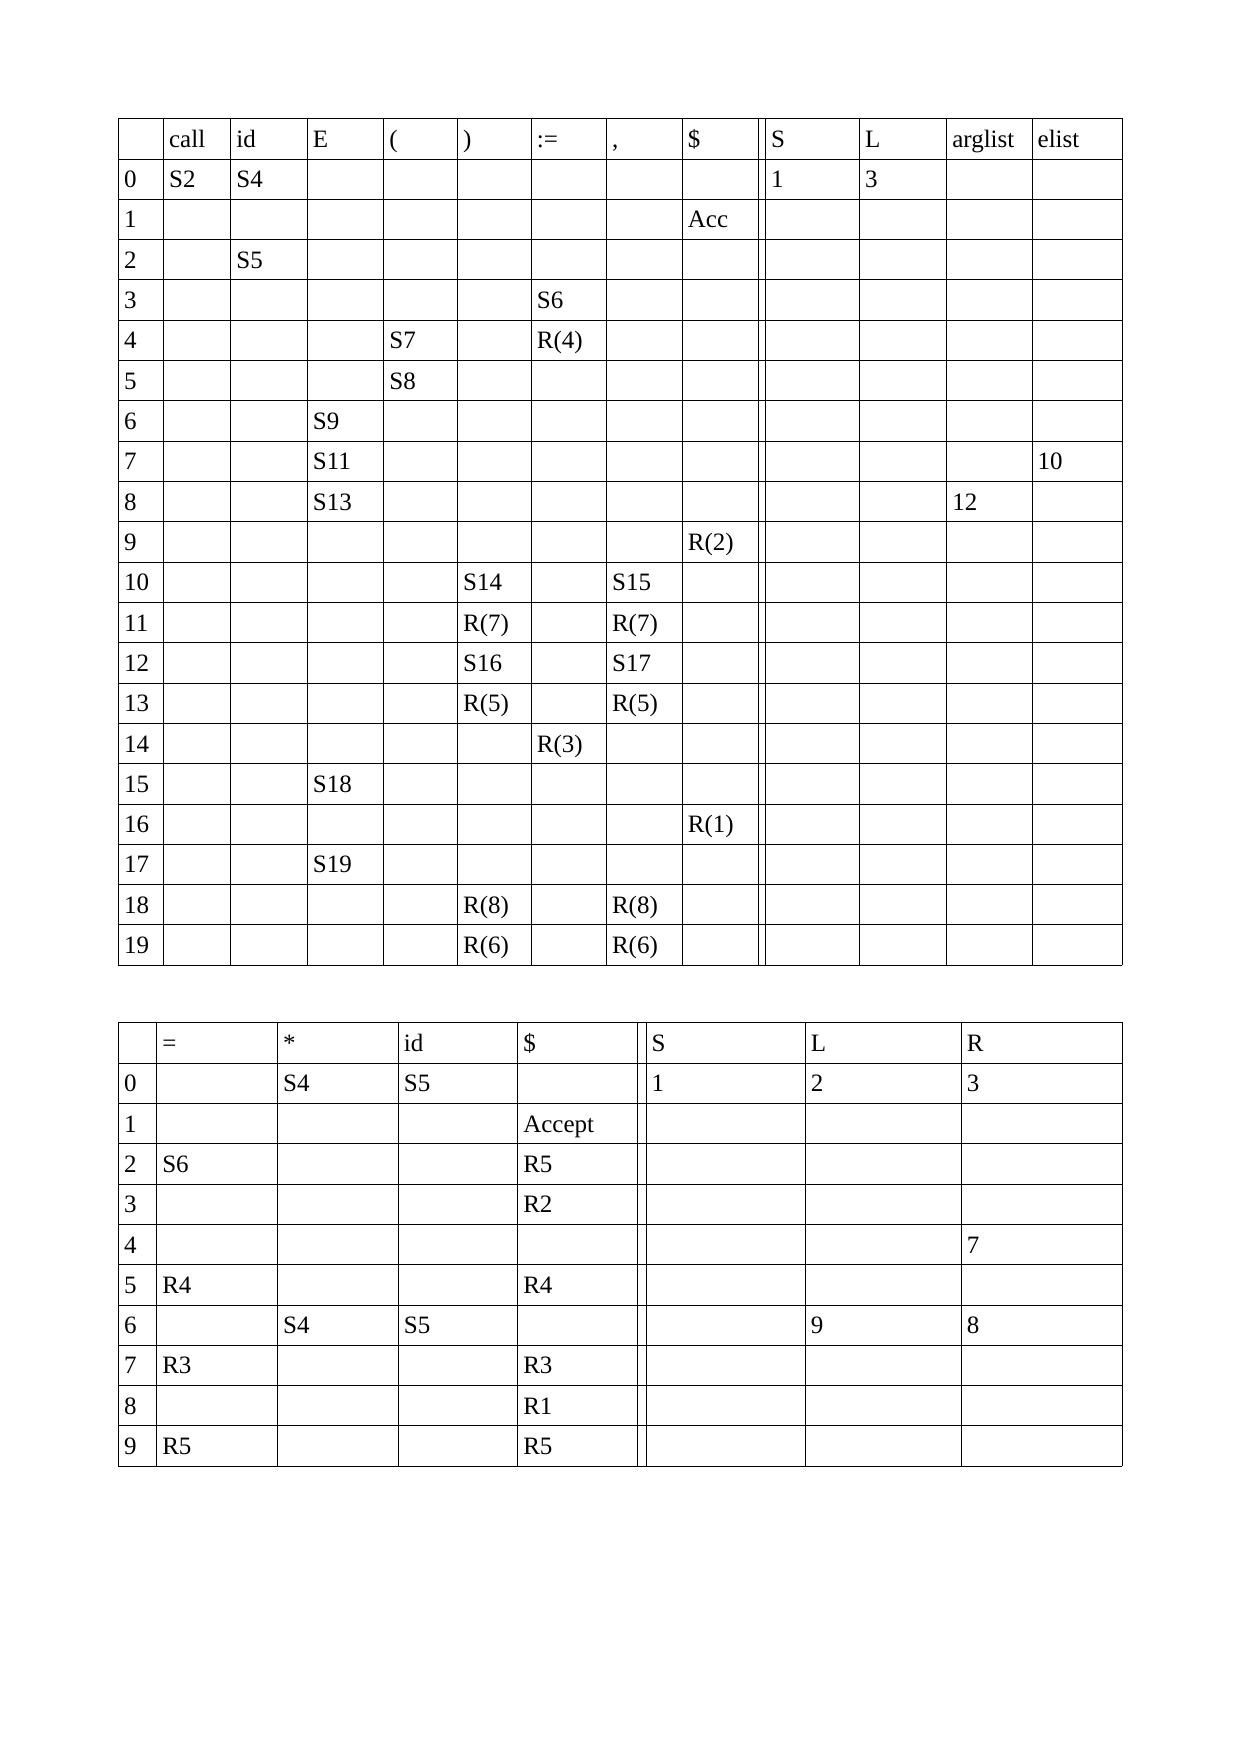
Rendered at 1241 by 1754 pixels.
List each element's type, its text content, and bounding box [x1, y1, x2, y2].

table_cell [947, 805, 1032, 844]
table_cell [1033, 643, 1122, 682]
table_cell [683, 321, 758, 360]
table_header [759, 119, 765, 158]
table_cell [759, 724, 765, 763]
table_cell [947, 563, 1032, 602]
table_cell 2 [119, 1144, 156, 1183]
table_cell [947, 240, 1032, 279]
table_cell [766, 361, 859, 400]
table_cell [683, 603, 758, 642]
table_cell [683, 401, 758, 441]
table_cell 3 [119, 280, 163, 320]
table_cell [647, 1386, 805, 1425]
table_cell [683, 563, 758, 602]
table_cell [308, 643, 383, 682]
table_cell [231, 280, 307, 320]
table_cell R(1) [683, 805, 758, 844]
table_cell [532, 563, 606, 602]
table_cell [399, 1386, 517, 1425]
table_cell [860, 643, 946, 682]
table_cell [458, 321, 531, 360]
table_cell [806, 1265, 961, 1304]
table_cell [308, 805, 383, 844]
table_cell [164, 361, 230, 400]
table_cell 6 [119, 1306, 156, 1345]
table_cell [766, 885, 859, 924]
table_cell [532, 522, 606, 562]
table_cell [458, 361, 531, 400]
table_cell 5 [119, 1265, 156, 1304]
table_header [119, 1023, 156, 1063]
table_cell [766, 845, 859, 884]
table_cell [1033, 280, 1122, 320]
table_cell R(6) [607, 925, 682, 965]
table_cell [860, 805, 946, 844]
table_cell 15 [119, 764, 163, 803]
table_cell [759, 321, 765, 360]
table_cell [308, 603, 383, 642]
table_cell [766, 522, 859, 562]
table_header L [806, 1023, 961, 1063]
table_cell [231, 401, 307, 441]
table_cell Accept [518, 1104, 637, 1143]
table_cell [962, 1144, 1122, 1183]
table_cell 1 [119, 200, 163, 239]
table_cell R3 [518, 1346, 637, 1385]
table_cell [308, 925, 383, 965]
table_cell [759, 160, 765, 199]
table_cell [647, 1265, 805, 1304]
table_cell [164, 482, 230, 521]
table_cell [278, 1426, 398, 1466]
table_cell [607, 764, 682, 803]
table_cell [759, 563, 765, 602]
table_cell S18 [308, 764, 383, 803]
table_cell [759, 925, 765, 965]
table_cell R3 [157, 1346, 277, 1385]
table_cell [164, 280, 230, 320]
table_header S [766, 119, 859, 158]
table_cell [638, 1064, 646, 1103]
table_cell [759, 482, 765, 521]
table_cell [458, 280, 531, 320]
table_cell [532, 160, 606, 199]
table_cell [532, 684, 606, 723]
table_cell 9 [119, 522, 163, 562]
table_cell 4 [119, 1225, 156, 1264]
table_cell [638, 1346, 646, 1385]
table_cell S4 [278, 1064, 398, 1103]
table_cell S7 [384, 321, 457, 360]
table_cell [947, 401, 1032, 441]
table_cell [384, 845, 457, 884]
table_cell R(3) [532, 724, 606, 763]
table_cell [384, 160, 457, 199]
table_cell R(7) [607, 603, 682, 642]
table_cell [231, 482, 307, 521]
table_cell S4 [231, 160, 307, 199]
table_cell [1033, 563, 1122, 602]
table_cell [458, 482, 531, 521]
table_cell [164, 724, 230, 763]
table_cell [607, 401, 682, 441]
table_cell [458, 724, 531, 763]
table_cell [384, 442, 457, 481]
table_cell [308, 200, 383, 239]
table_cell [683, 925, 758, 965]
table_cell 7 [119, 1346, 156, 1385]
table_cell [759, 280, 765, 320]
table_cell [518, 1225, 637, 1264]
table_cell [164, 885, 230, 924]
table_cell [766, 603, 859, 642]
table_cell S5 [399, 1064, 517, 1103]
table_cell [518, 1064, 637, 1103]
table_cell [683, 764, 758, 803]
table_cell [806, 1185, 961, 1224]
table_cell 8 [119, 482, 163, 521]
table_cell [638, 1185, 646, 1224]
table_cell [607, 280, 682, 320]
table_cell [164, 563, 230, 602]
table_cell 5 [119, 361, 163, 400]
table_cell [860, 442, 946, 481]
table_cell [532, 764, 606, 803]
table_cell [532, 482, 606, 521]
table_cell [766, 724, 859, 763]
table_cell [384, 684, 457, 723]
table_header id [231, 119, 307, 158]
table_cell [647, 1144, 805, 1183]
table_cell [860, 401, 946, 441]
table_cell [647, 1225, 805, 1264]
table_cell [164, 643, 230, 682]
table_cell [1033, 603, 1122, 642]
table_cell [157, 1306, 277, 1345]
table_cell [683, 643, 758, 682]
table_cell [384, 522, 457, 562]
table_cell [1033, 482, 1122, 521]
table_cell [1033, 925, 1122, 965]
table_cell [308, 361, 383, 400]
table_cell [384, 805, 457, 844]
table_cell S5 [399, 1306, 517, 1345]
table_cell [683, 280, 758, 320]
table_cell S19 [308, 845, 383, 884]
table_cell [399, 1144, 517, 1183]
table_cell [638, 1386, 646, 1425]
table_cell [860, 200, 946, 239]
table_cell [766, 321, 859, 360]
table_header arglist [947, 119, 1032, 158]
table_cell [607, 200, 682, 239]
table_cell [766, 280, 859, 320]
table_header call [164, 119, 230, 158]
table_cell [806, 1426, 961, 1466]
table_cell [607, 160, 682, 199]
table_cell [164, 925, 230, 965]
table_cell [759, 442, 765, 481]
table_cell [647, 1185, 805, 1224]
table_cell [278, 1185, 398, 1224]
table_cell [962, 1426, 1122, 1466]
table_cell [399, 1225, 517, 1264]
table_cell [860, 925, 946, 965]
table_cell [607, 845, 682, 884]
table_cell [384, 885, 457, 924]
table_cell [766, 764, 859, 803]
table_cell [947, 280, 1032, 320]
table_header [638, 1023, 646, 1063]
table_cell [164, 401, 230, 441]
table_cell [683, 684, 758, 723]
table_cell [860, 764, 946, 803]
table_cell 3 [860, 160, 946, 199]
table_cell [157, 1185, 277, 1224]
table_cell [458, 764, 531, 803]
table_cell S2 [164, 160, 230, 199]
table_cell [647, 1306, 805, 1345]
table_cell 1 [766, 160, 859, 199]
table_cell [399, 1265, 517, 1304]
table_cell [962, 1104, 1122, 1143]
table_cell 13 [119, 684, 163, 723]
table_cell [532, 240, 606, 279]
table_cell R(8) [607, 885, 682, 924]
table_cell [164, 522, 230, 562]
table_cell [278, 1144, 398, 1183]
table_cell [860, 522, 946, 562]
table_cell [860, 724, 946, 763]
table_cell [231, 200, 307, 239]
table_cell [308, 522, 383, 562]
table_cell [947, 321, 1032, 360]
table_cell [1033, 401, 1122, 441]
table_header , [607, 119, 682, 158]
table_cell [278, 1265, 398, 1304]
table_cell [231, 885, 307, 924]
table_cell 4 [119, 321, 163, 360]
table_cell [458, 845, 531, 884]
table_cell 17 [119, 845, 163, 884]
table_cell [962, 1346, 1122, 1385]
table_cell [766, 442, 859, 481]
table_cell [766, 240, 859, 279]
table_header := [532, 119, 606, 158]
table_cell 12 [119, 643, 163, 682]
table_cell [1033, 522, 1122, 562]
table_cell [860, 603, 946, 642]
table_header E [308, 119, 383, 158]
table_cell [759, 885, 765, 924]
table_cell [458, 200, 531, 239]
table_cell [759, 845, 765, 884]
table_cell S13 [308, 482, 383, 521]
table_cell S16 [458, 643, 531, 682]
table_cell [607, 724, 682, 763]
table_cell [278, 1386, 398, 1425]
table_cell [860, 240, 946, 279]
table_cell [231, 522, 307, 562]
table_cell R(8) [458, 885, 531, 924]
table_cell [638, 1225, 646, 1264]
table_cell [231, 361, 307, 400]
table_cell [384, 764, 457, 803]
table_cell [860, 563, 946, 602]
table_cell [308, 280, 383, 320]
table_cell 8 [119, 1386, 156, 1425]
table_cell [384, 401, 457, 441]
table_cell [164, 764, 230, 803]
table_cell [806, 1346, 961, 1385]
table_cell [532, 442, 606, 481]
table_cell [399, 1104, 517, 1143]
table_cell R2 [518, 1185, 637, 1224]
table_cell 2 [806, 1064, 961, 1103]
table_header L [860, 119, 946, 158]
table_cell [458, 522, 531, 562]
table_cell [947, 643, 1032, 682]
table_cell 7 [962, 1225, 1122, 1264]
table_cell [458, 805, 531, 844]
table_cell [532, 925, 606, 965]
table_cell [384, 200, 457, 239]
table_cell [1033, 240, 1122, 279]
table_cell [766, 563, 859, 602]
table_cell S11 [308, 442, 383, 481]
table_cell S8 [384, 361, 457, 400]
table_cell R(7) [458, 603, 531, 642]
table_cell [766, 401, 859, 441]
table_cell [638, 1104, 646, 1143]
table_cell [164, 845, 230, 884]
table_cell 2 [119, 240, 163, 279]
table_cell [164, 321, 230, 360]
table_cell 1 [647, 1064, 805, 1103]
table_cell [766, 805, 859, 844]
table_cell [399, 1346, 517, 1385]
table_cell [766, 643, 859, 682]
table_cell [860, 684, 946, 723]
table_cell [947, 885, 1032, 924]
table_cell [766, 925, 859, 965]
table_cell [384, 643, 457, 682]
table_cell [231, 684, 307, 723]
table_cell [157, 1225, 277, 1264]
table_cell [231, 442, 307, 481]
table_cell R(4) [532, 321, 606, 360]
table_cell R(6) [458, 925, 531, 965]
table_cell 0 [119, 160, 163, 199]
table_cell [806, 1104, 961, 1143]
table_cell [384, 482, 457, 521]
table_cell [607, 805, 682, 844]
table_cell [683, 160, 758, 199]
table_cell R(2) [683, 522, 758, 562]
table_cell [806, 1386, 961, 1425]
table_cell [607, 361, 682, 400]
table_cell [607, 482, 682, 521]
table_cell R5 [518, 1144, 637, 1183]
table_header ) [458, 119, 531, 158]
table_cell [231, 845, 307, 884]
table_cell 11 [119, 603, 163, 642]
table_cell [947, 925, 1032, 965]
table_cell [308, 160, 383, 199]
table_cell 8 [962, 1306, 1122, 1345]
table_cell R1 [518, 1386, 637, 1425]
table_cell [947, 764, 1032, 803]
table_header $ [518, 1023, 637, 1063]
table_cell [860, 280, 946, 320]
table_cell [1033, 805, 1122, 844]
table_cell [947, 442, 1032, 481]
table_cell [1033, 684, 1122, 723]
table_cell [384, 240, 457, 279]
table_cell S4 [278, 1306, 398, 1345]
table_cell [384, 724, 457, 763]
table_cell [962, 1265, 1122, 1304]
table_cell [458, 442, 531, 481]
table_header ( [384, 119, 457, 158]
table_cell [164, 240, 230, 279]
table_header R [962, 1023, 1122, 1063]
table_cell [458, 401, 531, 441]
table_cell [759, 643, 765, 682]
table_cell [683, 240, 758, 279]
table_cell 10 [1033, 442, 1122, 481]
table_cell 9 [806, 1306, 961, 1345]
table_cell [962, 1185, 1122, 1224]
table_cell 18 [119, 885, 163, 924]
table_cell S5 [231, 240, 307, 279]
table_cell [860, 885, 946, 924]
table_cell 3 [119, 1185, 156, 1224]
table_cell [384, 280, 457, 320]
table_cell [1033, 321, 1122, 360]
table_cell [308, 684, 383, 723]
table_cell [164, 442, 230, 481]
table_cell [1033, 845, 1122, 884]
table_cell [532, 401, 606, 441]
table_cell R4 [157, 1265, 277, 1304]
table_cell [384, 603, 457, 642]
table_cell [759, 805, 765, 844]
table_cell [164, 603, 230, 642]
table_cell [759, 401, 765, 441]
table_cell [399, 1426, 517, 1466]
table_cell [860, 845, 946, 884]
table_cell S15 [607, 563, 682, 602]
table_cell [458, 160, 531, 199]
table_cell [1033, 724, 1122, 763]
table_cell 1 [119, 1104, 156, 1143]
table_cell S6 [157, 1144, 277, 1183]
table_cell [638, 1426, 646, 1466]
table_cell [947, 200, 1032, 239]
table_cell [157, 1386, 277, 1425]
table_cell [231, 563, 307, 602]
table_cell [683, 361, 758, 400]
table_cell [638, 1265, 646, 1304]
table_cell [1033, 361, 1122, 400]
table_cell [860, 321, 946, 360]
table_cell [860, 482, 946, 521]
table_cell [308, 724, 383, 763]
table_cell [947, 603, 1032, 642]
table_cell [164, 805, 230, 844]
table_header elist [1033, 119, 1122, 158]
table_cell [647, 1104, 805, 1143]
table_cell [308, 240, 383, 279]
table_cell [683, 885, 758, 924]
table_cell [518, 1306, 637, 1345]
table_cell [759, 361, 765, 400]
table_cell [759, 522, 765, 562]
table_cell [638, 1144, 646, 1183]
table_cell [806, 1144, 961, 1183]
table_cell [947, 522, 1032, 562]
table_cell [1033, 885, 1122, 924]
table_cell [308, 563, 383, 602]
table_cell [759, 603, 765, 642]
table_cell [532, 643, 606, 682]
table_cell [1033, 200, 1122, 239]
table_cell [278, 1225, 398, 1264]
table_cell [759, 200, 765, 239]
table_cell [532, 885, 606, 924]
table_cell [647, 1426, 805, 1466]
table_cell [231, 925, 307, 965]
table_cell 14 [119, 724, 163, 763]
table_cell R5 [157, 1426, 277, 1466]
table_cell [157, 1104, 277, 1143]
table_cell [399, 1185, 517, 1224]
table_cell [164, 200, 230, 239]
table_cell [384, 925, 457, 965]
table_cell [231, 764, 307, 803]
table_cell R(5) [607, 684, 682, 723]
table_cell [947, 361, 1032, 400]
table_cell [532, 361, 606, 400]
table_cell R(5) [458, 684, 531, 723]
table_cell R4 [518, 1265, 637, 1304]
table_cell [607, 240, 682, 279]
table_cell [384, 563, 457, 602]
table_header $ [683, 119, 758, 158]
table_cell S17 [607, 643, 682, 682]
table_cell [1033, 160, 1122, 199]
table_cell [607, 522, 682, 562]
table_cell [308, 885, 383, 924]
table_cell [231, 643, 307, 682]
table_cell 7 [119, 442, 163, 481]
table_cell [947, 724, 1032, 763]
table_cell [231, 805, 307, 844]
table_cell [607, 442, 682, 481]
table_cell 19 [119, 925, 163, 965]
table_cell [947, 160, 1032, 199]
table_cell [157, 1064, 277, 1103]
table_cell [759, 240, 765, 279]
table_cell [759, 684, 765, 723]
table_cell [1033, 764, 1122, 803]
table_header id [399, 1023, 517, 1063]
table_cell [231, 603, 307, 642]
table_cell [683, 724, 758, 763]
table_cell [308, 321, 383, 360]
table_header = [157, 1023, 277, 1063]
table_cell 6 [119, 401, 163, 441]
table_cell [278, 1346, 398, 1385]
table_header S [647, 1023, 805, 1063]
table_cell [532, 200, 606, 239]
table_cell [231, 724, 307, 763]
table_header * [278, 1023, 398, 1063]
table_cell Acc [683, 200, 758, 239]
table_cell 16 [119, 805, 163, 844]
table_cell [532, 805, 606, 844]
table_cell 3 [962, 1064, 1122, 1103]
table_header [119, 119, 163, 158]
table_cell [947, 684, 1032, 723]
table_cell [860, 361, 946, 400]
table_cell [806, 1225, 961, 1264]
table_cell [947, 845, 1032, 884]
table_cell [638, 1306, 646, 1345]
table_cell [164, 684, 230, 723]
table_cell [683, 442, 758, 481]
table_cell [766, 200, 859, 239]
table_cell [683, 845, 758, 884]
table_cell R5 [518, 1426, 637, 1466]
table_cell S9 [308, 401, 383, 441]
table_cell 10 [119, 563, 163, 602]
table_cell [607, 321, 682, 360]
table_cell [278, 1104, 398, 1143]
table_cell S14 [458, 563, 531, 602]
table_cell [759, 764, 765, 803]
table_cell 12 [947, 482, 1032, 521]
table_cell [962, 1386, 1122, 1425]
table_cell 0 [119, 1064, 156, 1103]
table_cell S6 [532, 280, 606, 320]
table_cell 9 [119, 1426, 156, 1466]
table_cell [766, 482, 859, 521]
table_cell [683, 482, 758, 521]
table_cell [458, 240, 531, 279]
table_cell [532, 603, 606, 642]
table_cell [532, 845, 606, 884]
table_cell [766, 684, 859, 723]
table_cell [231, 321, 307, 360]
table_cell [647, 1346, 805, 1385]
